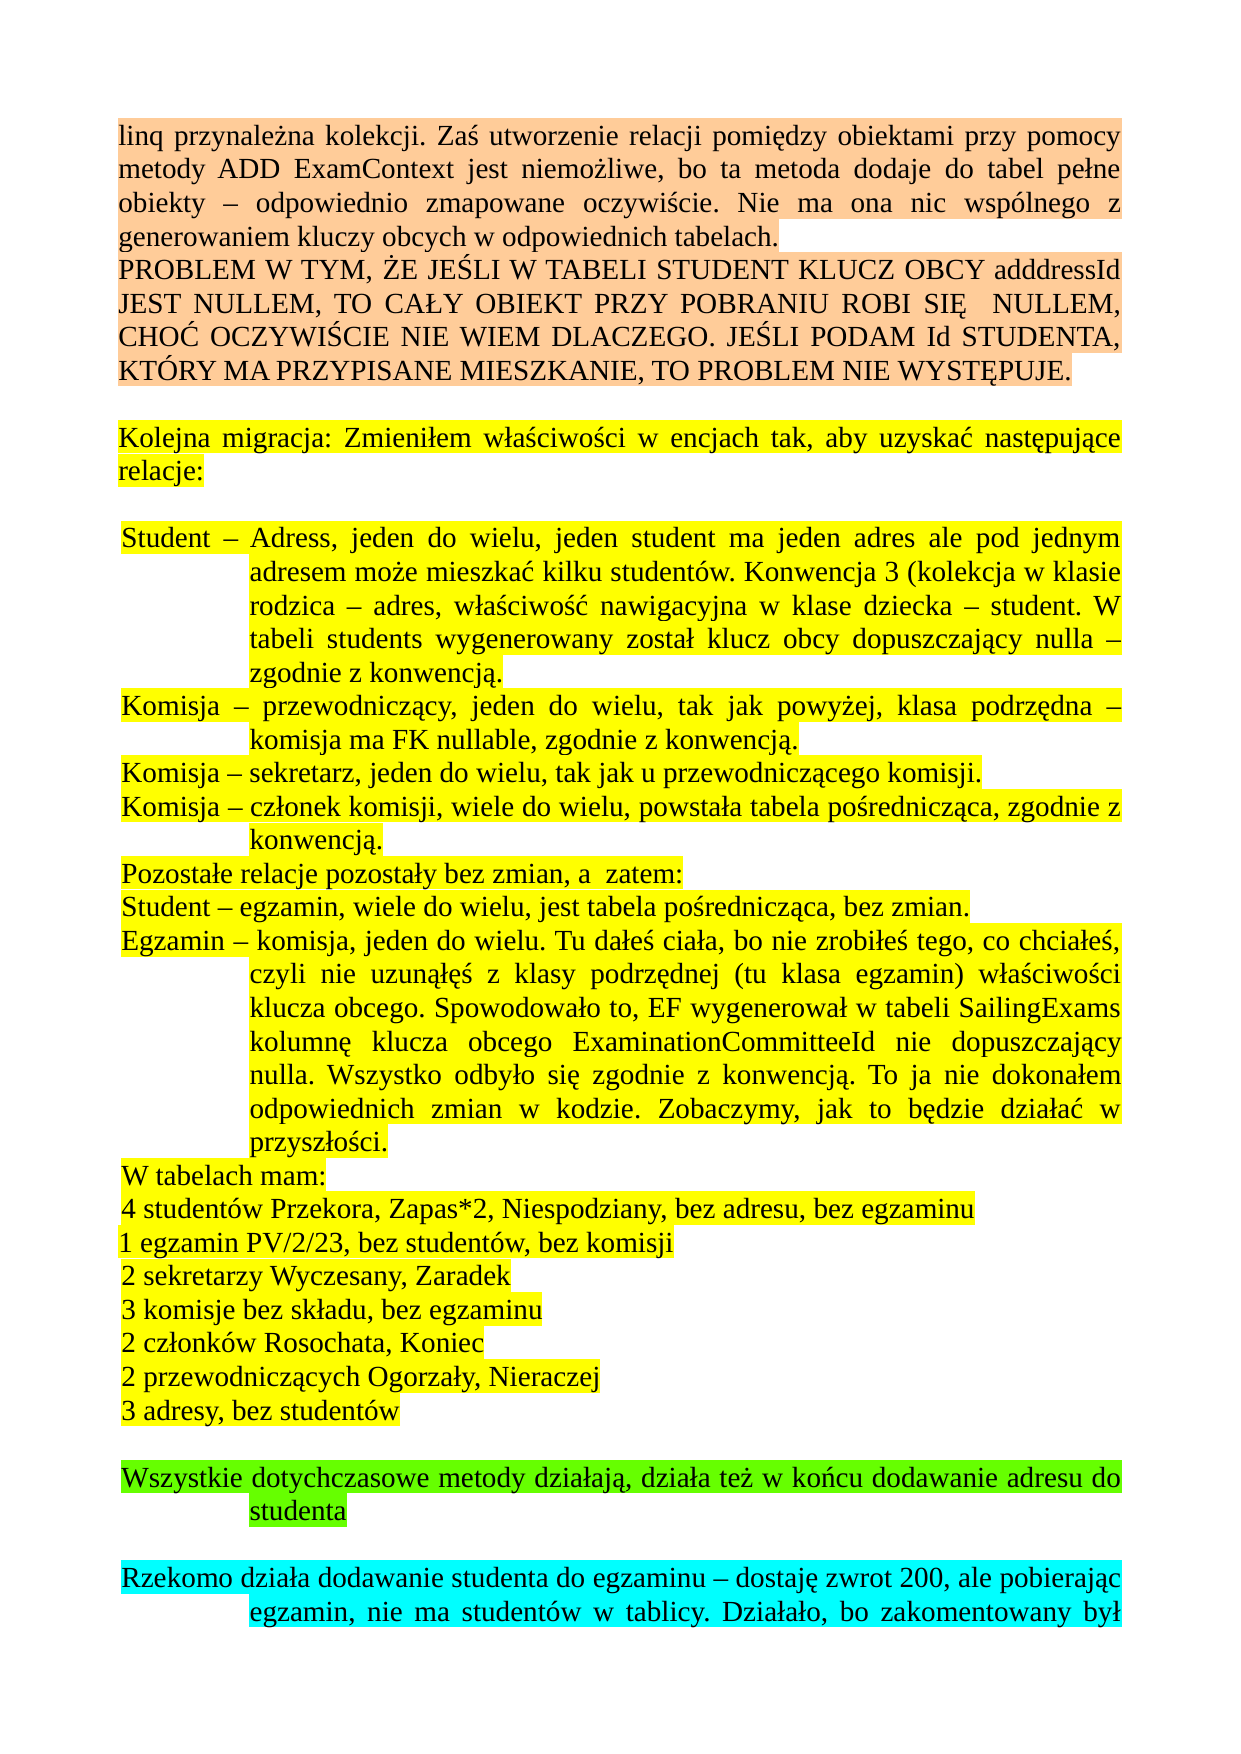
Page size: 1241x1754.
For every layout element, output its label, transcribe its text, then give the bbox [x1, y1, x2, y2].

text 3 adresy, bez studentów [121, 1393, 1122, 1426]
text Kolejna migracja: Zmieniłem właściwości w encjach tak, aby uzyskać następujące relacje: [118, 420, 1122, 487]
text 3 komisje bez składu, bez egzaminu [121, 1292, 1122, 1326]
text Student – Adress, jeden do wielu, jeden student ma jeden adres ale pod jednym adresem może mieszkać kilku studentów. Konwencja 3 (kolekcja w klasie rodzica – adres, właściwość nawigacyjna w klase dziecka – student. W tabeli students wygenerowany został klucz obcy dopuszczający nulla – zgodnie z konwencją. [121, 521, 1122, 688]
text Komisja – przewodniczący, jeden do wielu, tak jak powyżej, klasa podrzędna – komisja ma FK nullable, zgodnie z konwencją. [121, 688, 1122, 755]
text linq przynależna kolekcji. Zaś utworzenie relacji pomiędzy obiektami przy pomocy metody ADD ExamContext jest niemożliwe, bo ta metoda dodaje do tabel pełne obiekty – odpowiednio zmapowane oczywiście. Nie ma ona nic wspólnego z generowaniem kluczy obcych w odpowiednich tabelach. [118, 118, 1122, 252]
text Komisja – członek komisji, wiele do wielu, powstała tabela pośrednicząca, zgodnie z konwencją. [121, 789, 1122, 856]
text 4 studentów Przekora, Zapas*2, Niespodziany, bez adresu, bez egzaminu [121, 1191, 1122, 1225]
text 2 członków Rosochata, Koniec [121, 1326, 1122, 1359]
text Rzekomo działa dodawanie studenta do egzaminu – dostaję zwrot 200, ale pobierając egzamin, nie ma studentów w tablicy. Działało, bo zakomentowany był [121, 1560, 1122, 1627]
text Wszystkie dotychczasowe metody działają, działa też w końcu dodawanie adresu do studenta [121, 1460, 1122, 1527]
text Student – egzamin, wiele do wielu, jest tabela pośrednicząca, bez zmian. [121, 889, 1122, 923]
text W tabelach mam: [121, 1158, 1122, 1191]
text Egzamin – komisja, jeden do wielu. Tu dałeś ciała, bo nie zrobiłeś tego, co chciałeś, czyli nie uzunąłęś z klasy podrzędnej (tu klasa egzamin) właściwości klucza obcego. Spowodowało to, EF wygenerował w tabeli SailingExams kolumnę klucza obcego ExaminationCommitteeId nie dopuszczający nulla. Wszystko odbyło się zgodnie z konwencją. To ja nie dokonałem odpowiednich zmian w kodzie. Zobaczymy, jak to będzie działać w przyszłości. [121, 923, 1122, 1158]
text Pozostałe relacje pozostały bez zmian, a zatem: [121, 856, 1122, 889]
text 2 przewodniczących Ogorzały, Nieraczej [121, 1359, 1122, 1393]
text PROBLEM W TYM, ŻE JEŚLI W TABELI STUDENT KLUCZ OBCY adddressId JEST NULLEM, TO CAŁY OBIEKT PRZY POBRANIU ROBI SIĘ NULLEM, CHOĆ OCZYWIŚCIE NIE WIEM DLACZEGO. JEŚLI PODAM Id STUDENTA, KTÓRY MA PRZYPISANE MIESZKANIE, TO PROBLEM NIE WYSTĘPUJE. [118, 252, 1122, 386]
text 1 egzamin PV/2/23, bez studentów, bez komisji [118, 1225, 1122, 1258]
text Komisja – sekretarz, jeden do wielu, tak jak u przewodniczącego komisji. [121, 755, 1122, 789]
text 2 sekretarzy Wyczesany, Zaradek [121, 1258, 1122, 1292]
